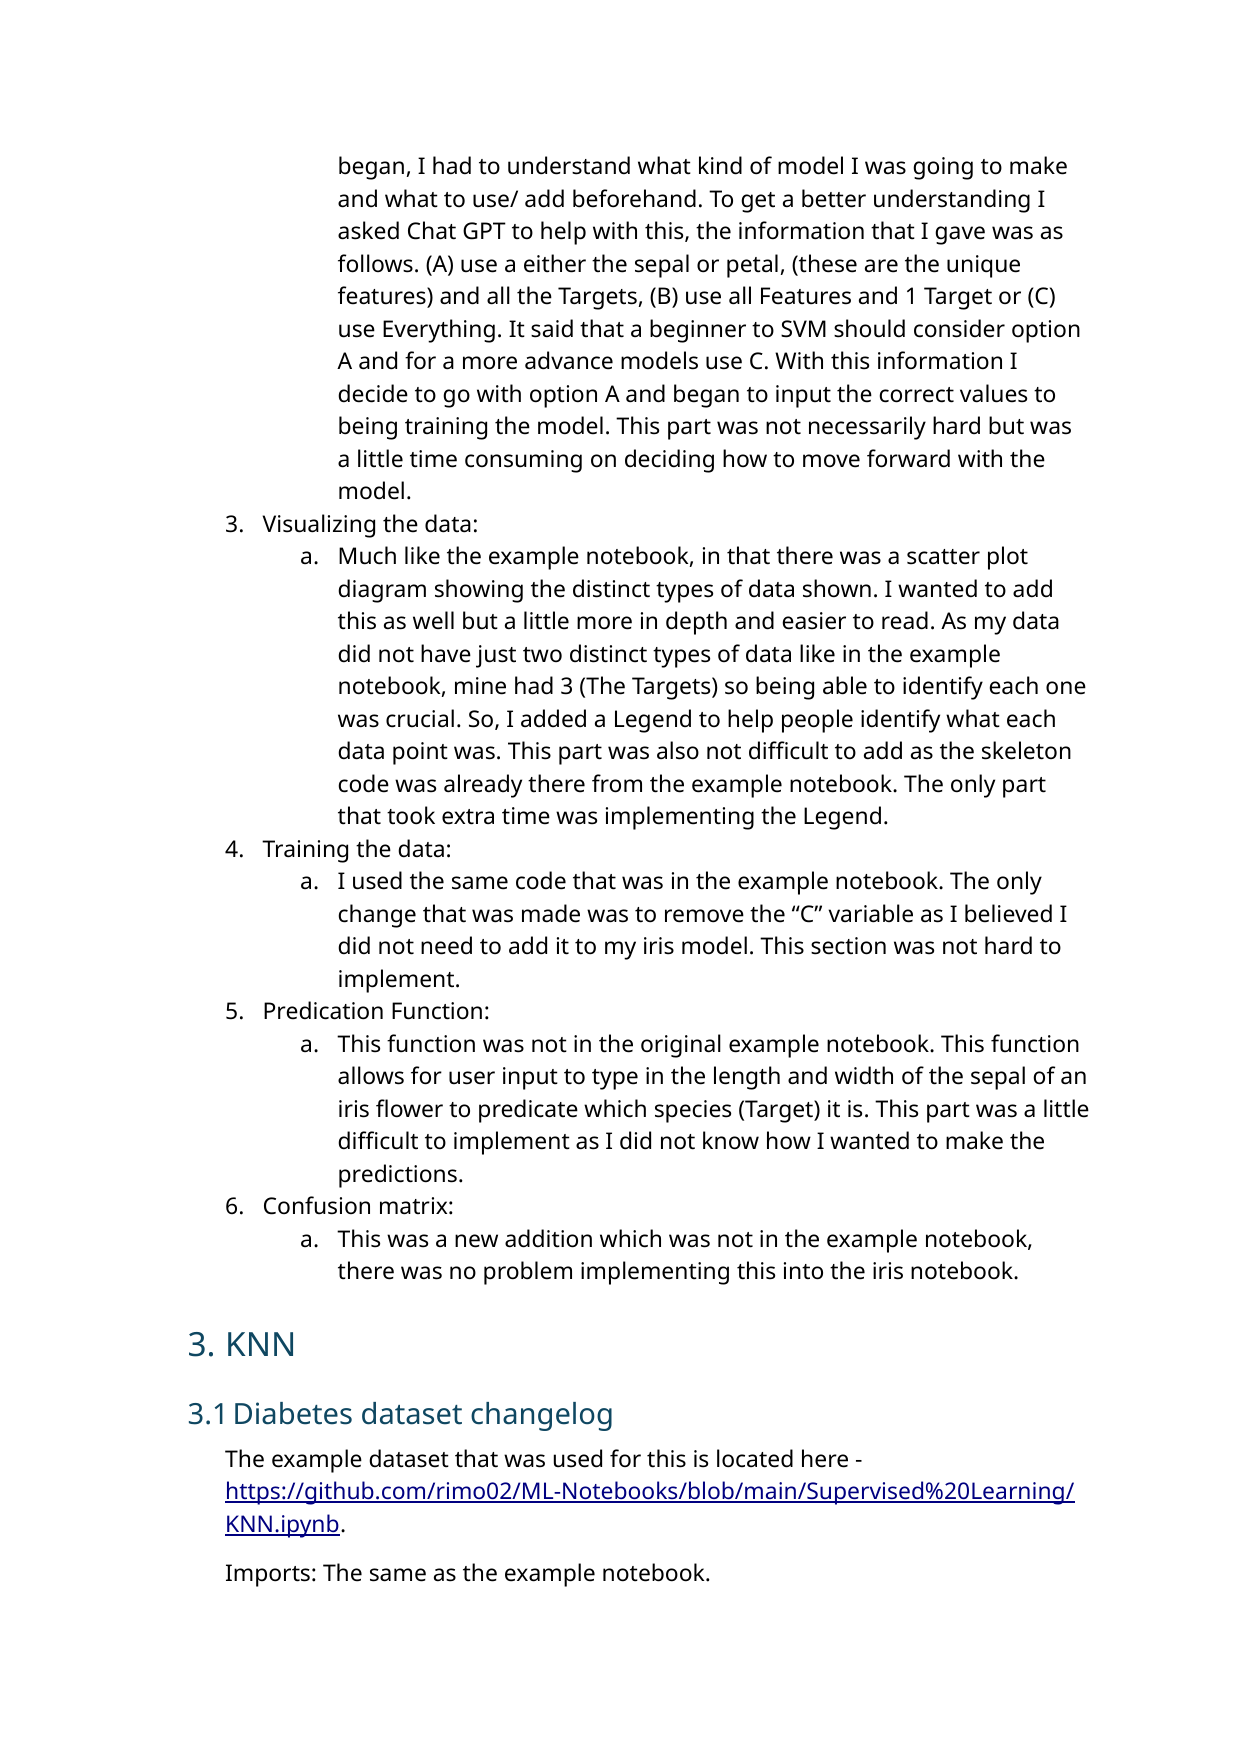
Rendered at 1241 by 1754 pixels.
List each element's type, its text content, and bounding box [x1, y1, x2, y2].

list Predication Function: [225, 995, 1090, 1026]
text Imports: The same as the example notebook. [225, 1557, 1090, 1588]
list Much like the example notebook, in that there was a scatter plot diagram showing the distinct types of data shown. I wanted to add this as well but a little more in depth and easier to read. As my data did not have just two distinct types of data like in the example notebook, mine had 3 (The Targets) so being able to identify each one was crucial. So, I added a Legend to help people identify what each data point was. This part was also not difficult to add as the skeleton code was already there from the example notebook. The only part that took extra time was implementing the Legend. [300, 540, 1090, 831]
list I used the same code that was in the example notebook. The only change that was made was to remove the “C” variable as I believed I did not need to add it to my iris model. This section was not hard to implement. [300, 865, 1090, 994]
subtitle Diabetes dataset changelog [187, 1393, 1090, 1433]
list began, I had to understand what kind of model I was going to make and what to use/ add beforehand. To get a better understanding I asked Chat GPT to help with this, the information that I gave was as follows. (A) use a either the sepal or petal, (these are the unique features) and all the Targets, (B) use all Features and 1 Target or (C) use Everything. It said that a beginner to SVM should consider option A and for a more advance models use C. With this information I decide to go with option A and began to input the correct values to being training the model. This part was not necessarily hard but was a little time consuming on deciding how to move forward with the model. [300, 150, 1090, 506]
list Visualizing the data: [225, 507, 1090, 539]
list This function was not in the original example notebook. This function allows for user input to type in the length and width of the sepal of an iris flower to predicate which species (Target) it is. This part was a little difficult to implement as I did not know how I wanted to make the predictions. [300, 1027, 1090, 1189]
list This was a new addition which was not in the example notebook, there was no problem implementing this into the iris notebook. [300, 1222, 1090, 1286]
text The example dataset that was used for this is located here - https://github.com/rimo02/ML-Notebooks/blob/main/Supervised%20Learning/KNN.ipynb. [225, 1443, 1090, 1539]
list Confusion matrix: [225, 1190, 1090, 1221]
list Training the data: [225, 832, 1090, 864]
subtitle KNN [187, 1321, 1090, 1366]
